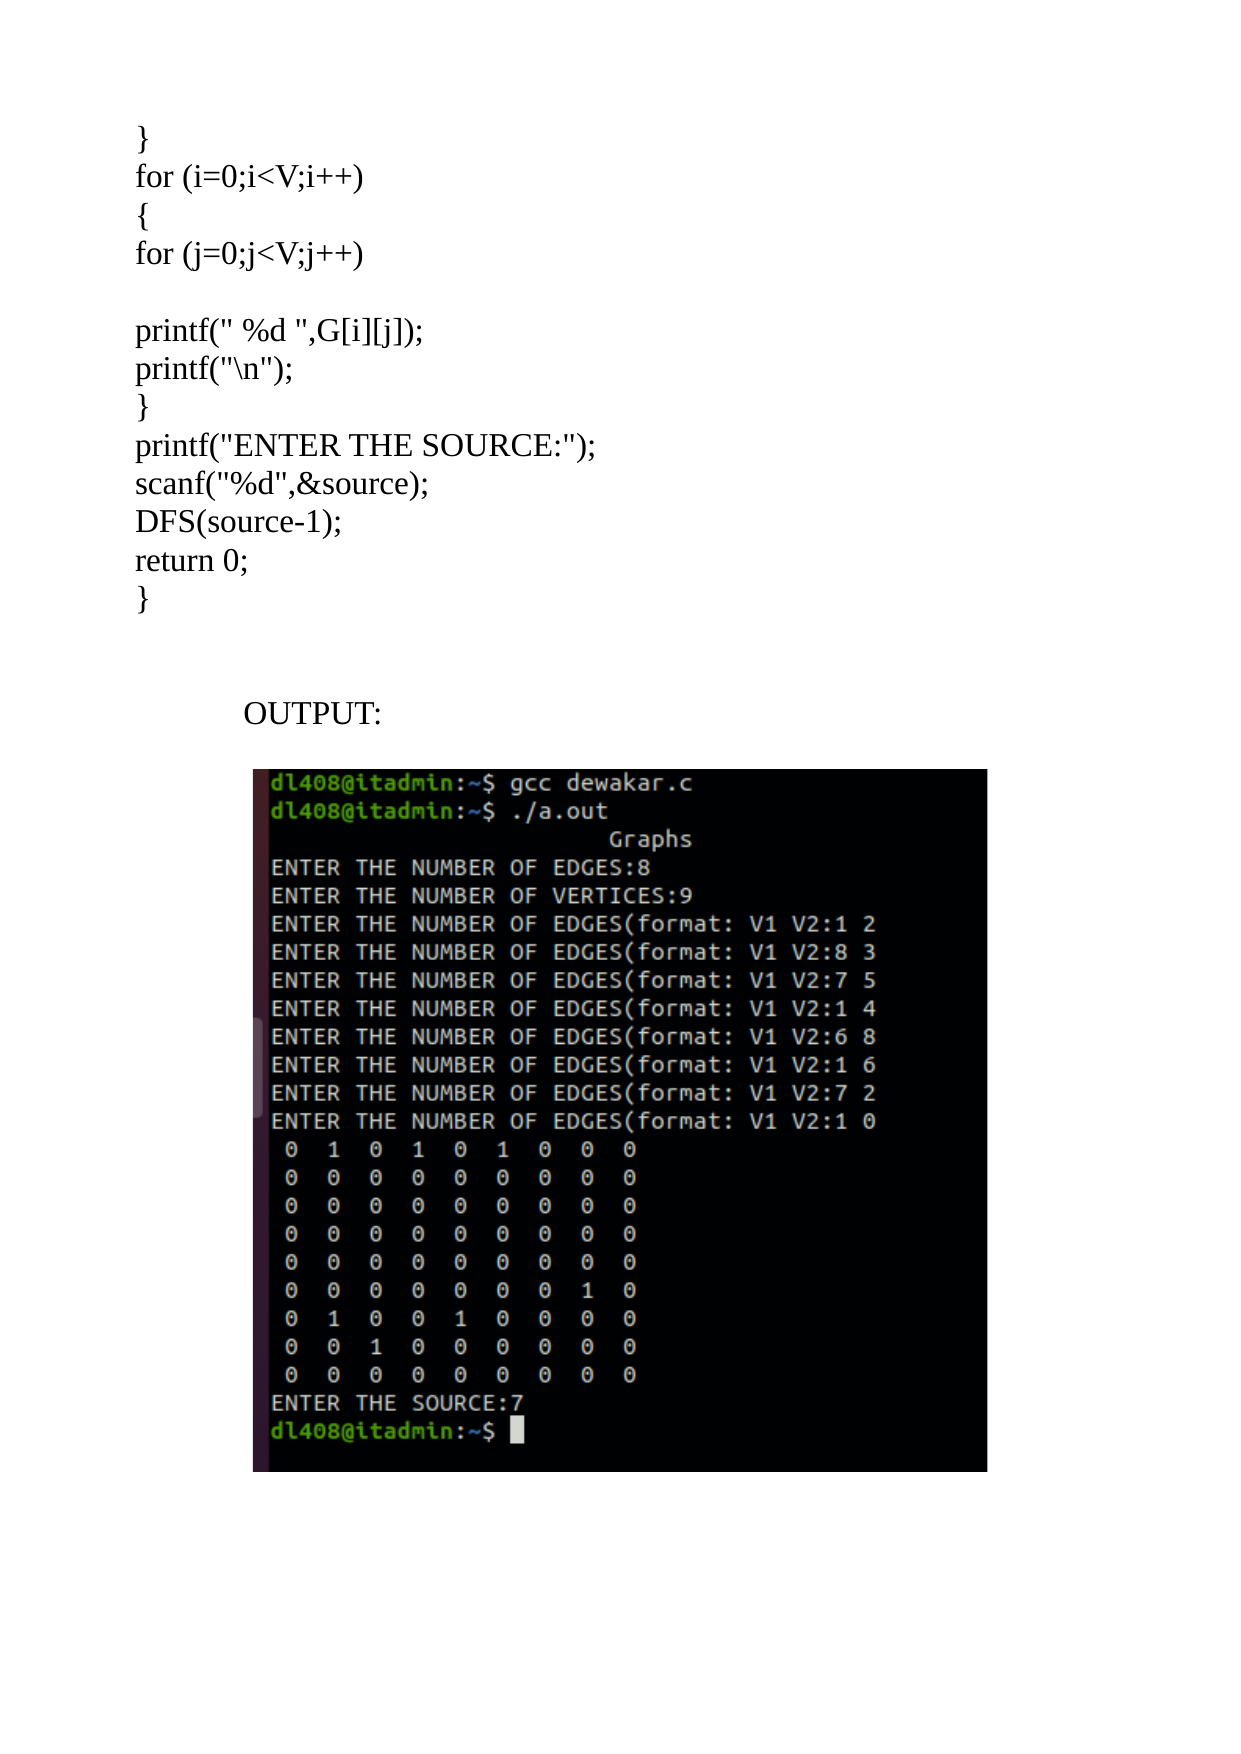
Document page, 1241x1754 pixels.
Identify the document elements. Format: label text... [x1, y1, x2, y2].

text return 0; [118, 540, 1122, 578]
text DFS(source-1); [118, 501, 1122, 540]
text } [118, 118, 1122, 156]
text printf("ENTER THE SOURCE:"); [118, 425, 1122, 463]
text { [118, 195, 1122, 233]
picture [252, 769, 988, 1472]
text for (i=0;i<V;i++) [118, 156, 1122, 195]
text scanf("%d",&source); [118, 463, 1122, 501]
text OUTPUT: [118, 693, 1122, 731]
text } [118, 386, 1122, 425]
text } [118, 578, 1122, 616]
text for (j=0;j<V;j++) [118, 233, 1122, 271]
text printf("\n"); [118, 348, 1122, 386]
text printf(" %d ",G[i][j]); [118, 310, 1122, 348]
